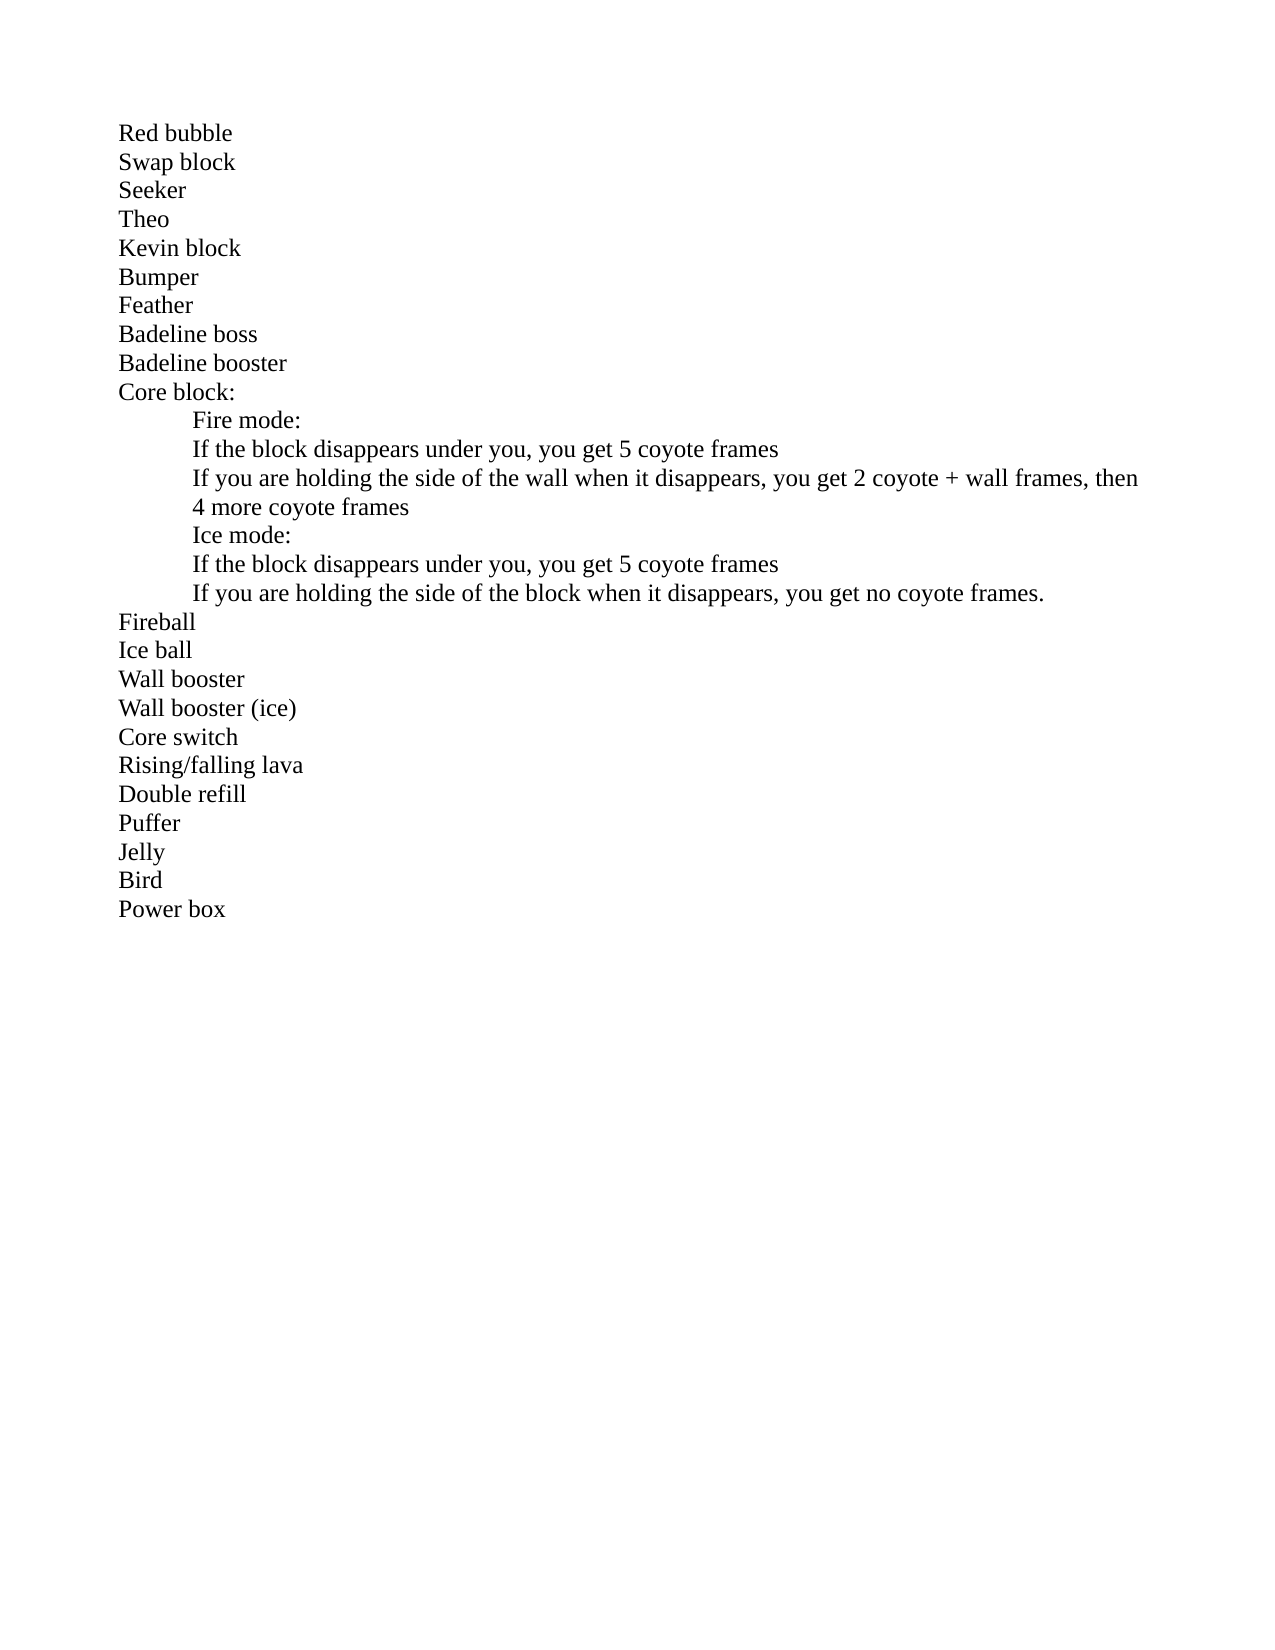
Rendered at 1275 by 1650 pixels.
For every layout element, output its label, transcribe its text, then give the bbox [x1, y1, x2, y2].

text Fire mode: [118, 406, 1157, 434]
text If you are holding the side of the wall when it disappears, you get 2 coyote + wall frames, then 4 more coyote frames [118, 463, 1157, 521]
text Jelly [118, 837, 1157, 866]
text Seeker [118, 176, 1157, 204]
text Ice mode: [118, 521, 1157, 549]
text Fireball [118, 607, 1157, 636]
text Puffer [118, 808, 1157, 837]
text Core switch [118, 722, 1157, 751]
text Theo [118, 204, 1157, 233]
text Double refill [118, 779, 1157, 808]
text Badeline booster [118, 348, 1157, 377]
text Bumper [118, 262, 1157, 291]
text Ice ball [118, 636, 1157, 664]
text Power box [118, 894, 1157, 923]
text Rising/falling lava [118, 751, 1157, 779]
text Feather [118, 291, 1157, 319]
text Red bubble [118, 118, 1157, 147]
text If you are holding the side of the block when it disappears, you get no coyote frames. [118, 578, 1157, 607]
text Swap block [118, 147, 1157, 176]
text Badeline boss [118, 319, 1157, 348]
text Wall booster [118, 664, 1157, 693]
text Core block: [118, 377, 1157, 406]
text Wall booster (ice) [118, 693, 1157, 722]
text If the block disappears under you, you get 5 coyote frames [118, 549, 1157, 578]
text Bird [118, 866, 1157, 894]
text Kevin block [118, 233, 1157, 262]
text If the block disappears under you, you get 5 coyote frames [118, 434, 1157, 463]
